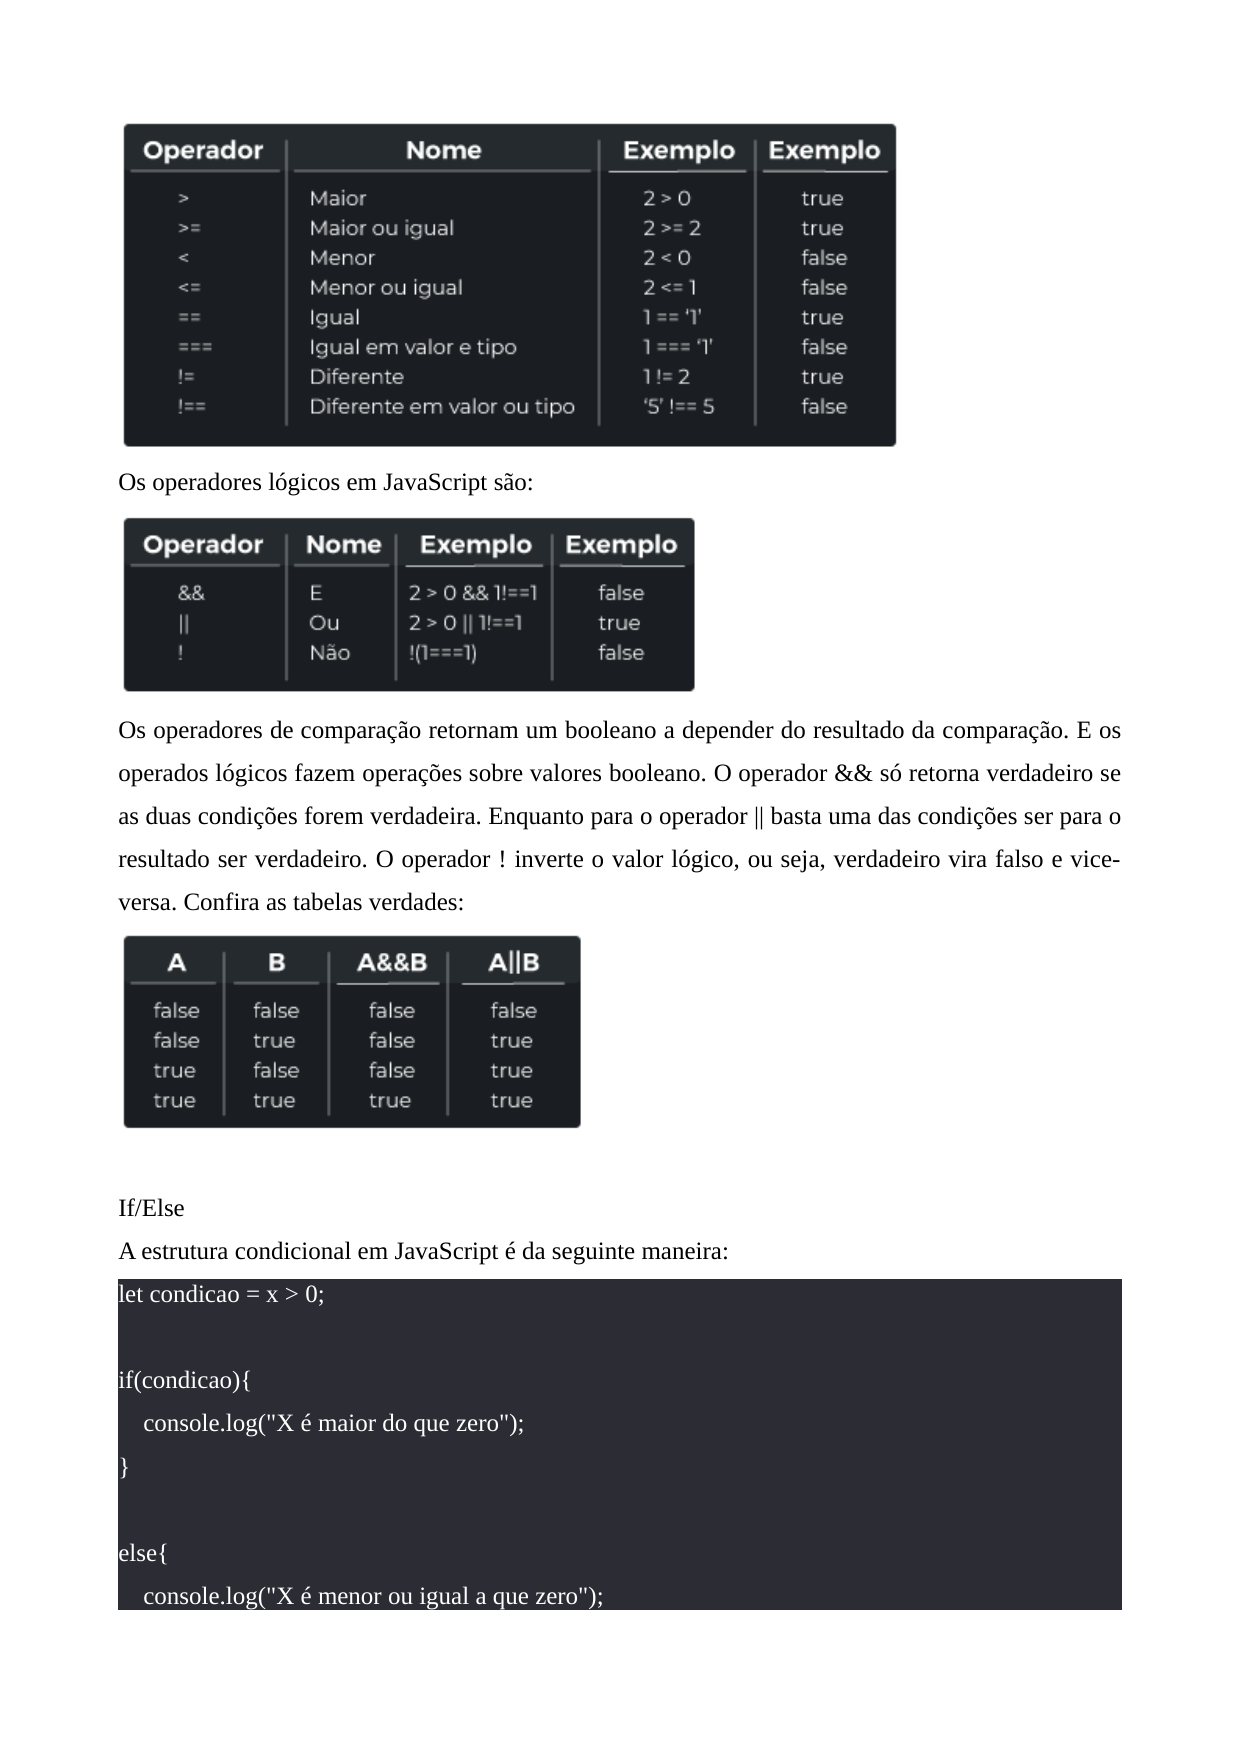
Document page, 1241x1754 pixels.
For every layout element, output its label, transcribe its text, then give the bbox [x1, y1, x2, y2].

text Os operadores lógicos em JavaScript são: [118, 467, 1122, 496]
text let condicao = x > 0; [118, 1279, 1122, 1308]
text if(condicao){ [118, 1365, 1122, 1394]
text } [118, 1452, 1122, 1480]
subtitle If/Else [118, 1193, 1122, 1222]
picture [118, 510, 701, 701]
text console.log("X é menor ou igual a que zero"); [118, 1581, 1122, 1610]
text else{ [118, 1538, 1122, 1567]
picture [118, 930, 584, 1136]
text Os operadores de comparação retornam um booleano a depender do resultado da comparação. E os operados lógicos fazem operações sobre valores booleano. O operador && só retorna verdadeiro se as duas condições forem verdadeira. Enquanto para o operador || basta uma das condições ser para o resultado ser verdadeiro. O operador ! inverte o valor lógico, ou seja, verdadeiro vira falso e vice-versa. Confira as tabelas verdades: [118, 715, 1122, 916]
text console.log("X é maior do que zero"); [118, 1408, 1122, 1437]
picture [118, 118, 901, 453]
text A estrutura condicional em JavaScript é da seguinte maneira: [118, 1236, 1122, 1265]
